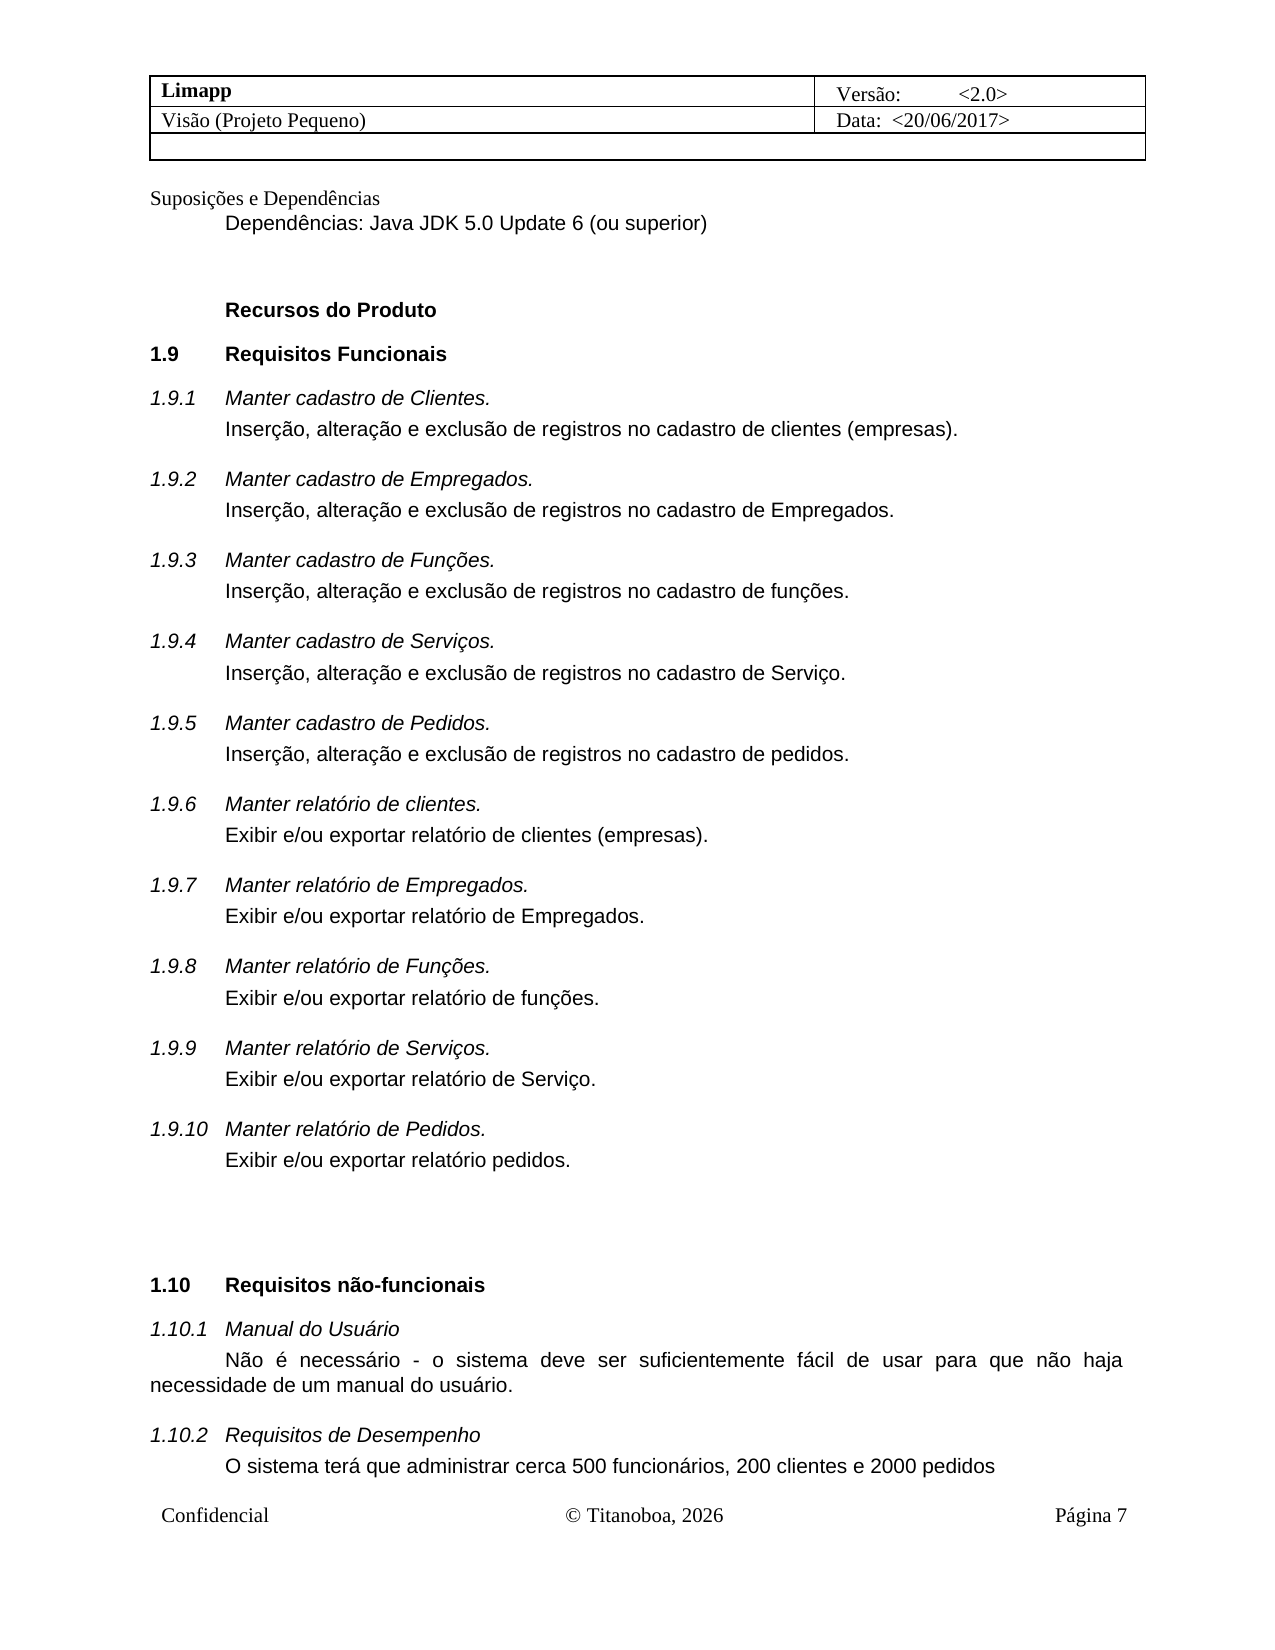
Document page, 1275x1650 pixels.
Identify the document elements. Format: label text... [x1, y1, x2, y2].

subtitle Manter relatório de Funções. [150, 953, 1125, 978]
text Inserção, alteração e exclusão de registros no cadastro de clientes (empresas). [150, 416, 1125, 441]
text Inserção, alteração e exclusão de registros no cadastro de funções. [150, 578, 1125, 603]
text Exibir e/ou exportar relatório pedidos. [150, 1147, 1125, 1172]
subtitle Manter cadastro de Empregados. [150, 466, 1125, 491]
subtitle Manter cadastro de Funções. [150, 547, 1125, 572]
subtitle Manter relatório de Empregados. [150, 872, 1125, 897]
text Dependências: Java JDK 5.0 Update 6 (ou superior) [150, 209, 1125, 234]
text Inserção, alteração e exclusão de registros no cadastro de Empregados. [150, 497, 1125, 522]
subtitle Recursos do Produto [225, 297, 1125, 322]
text Inserção, alteração e exclusão de registros no cadastro de pedidos. [150, 741, 1125, 766]
subtitle Manual do Usuário [150, 1316, 1125, 1341]
text Exibir e/ou exportar relatório de Serviço. [150, 1066, 1125, 1091]
subtitle Requisitos não-funcionais [150, 1272, 1125, 1297]
subtitle Manter cadastro de Serviços. [150, 628, 1125, 653]
subtitle Requisitos Funcionais [150, 341, 1125, 366]
subtitle Manter relatório de Pedidos. [150, 1116, 1125, 1141]
subtitle Requisitos de Desempenho [150, 1422, 1125, 1447]
text Não é necessário - o sistema deve ser suficientemente fácil de usar para que não haja necessidade de um manual do usuário. [150, 1347, 1125, 1397]
text Exibir e/ou exportar relatório de Empregados. [150, 903, 1125, 928]
text Inserção, alteração e exclusão de registros no cadastro de Serviço. [150, 659, 1125, 684]
subtitle Manter cadastro de Clientes. [150, 384, 1125, 409]
text Exibir e/ou exportar relatório de funções. [150, 984, 1125, 1009]
text Suposições e Dependências [150, 185, 1125, 209]
text O sistema terá que administrar cerca 500 funcionários, 200 clientes e 2000 pedidos [150, 1453, 1125, 1478]
subtitle Manter relatório de Serviços. [150, 1034, 1125, 1059]
text Exibir e/ou exportar relatório de clientes (empresas). [150, 822, 1125, 847]
subtitle Manter cadastro de Pedidos. [150, 709, 1125, 734]
subtitle Manter relatório de clientes. [150, 791, 1125, 816]
